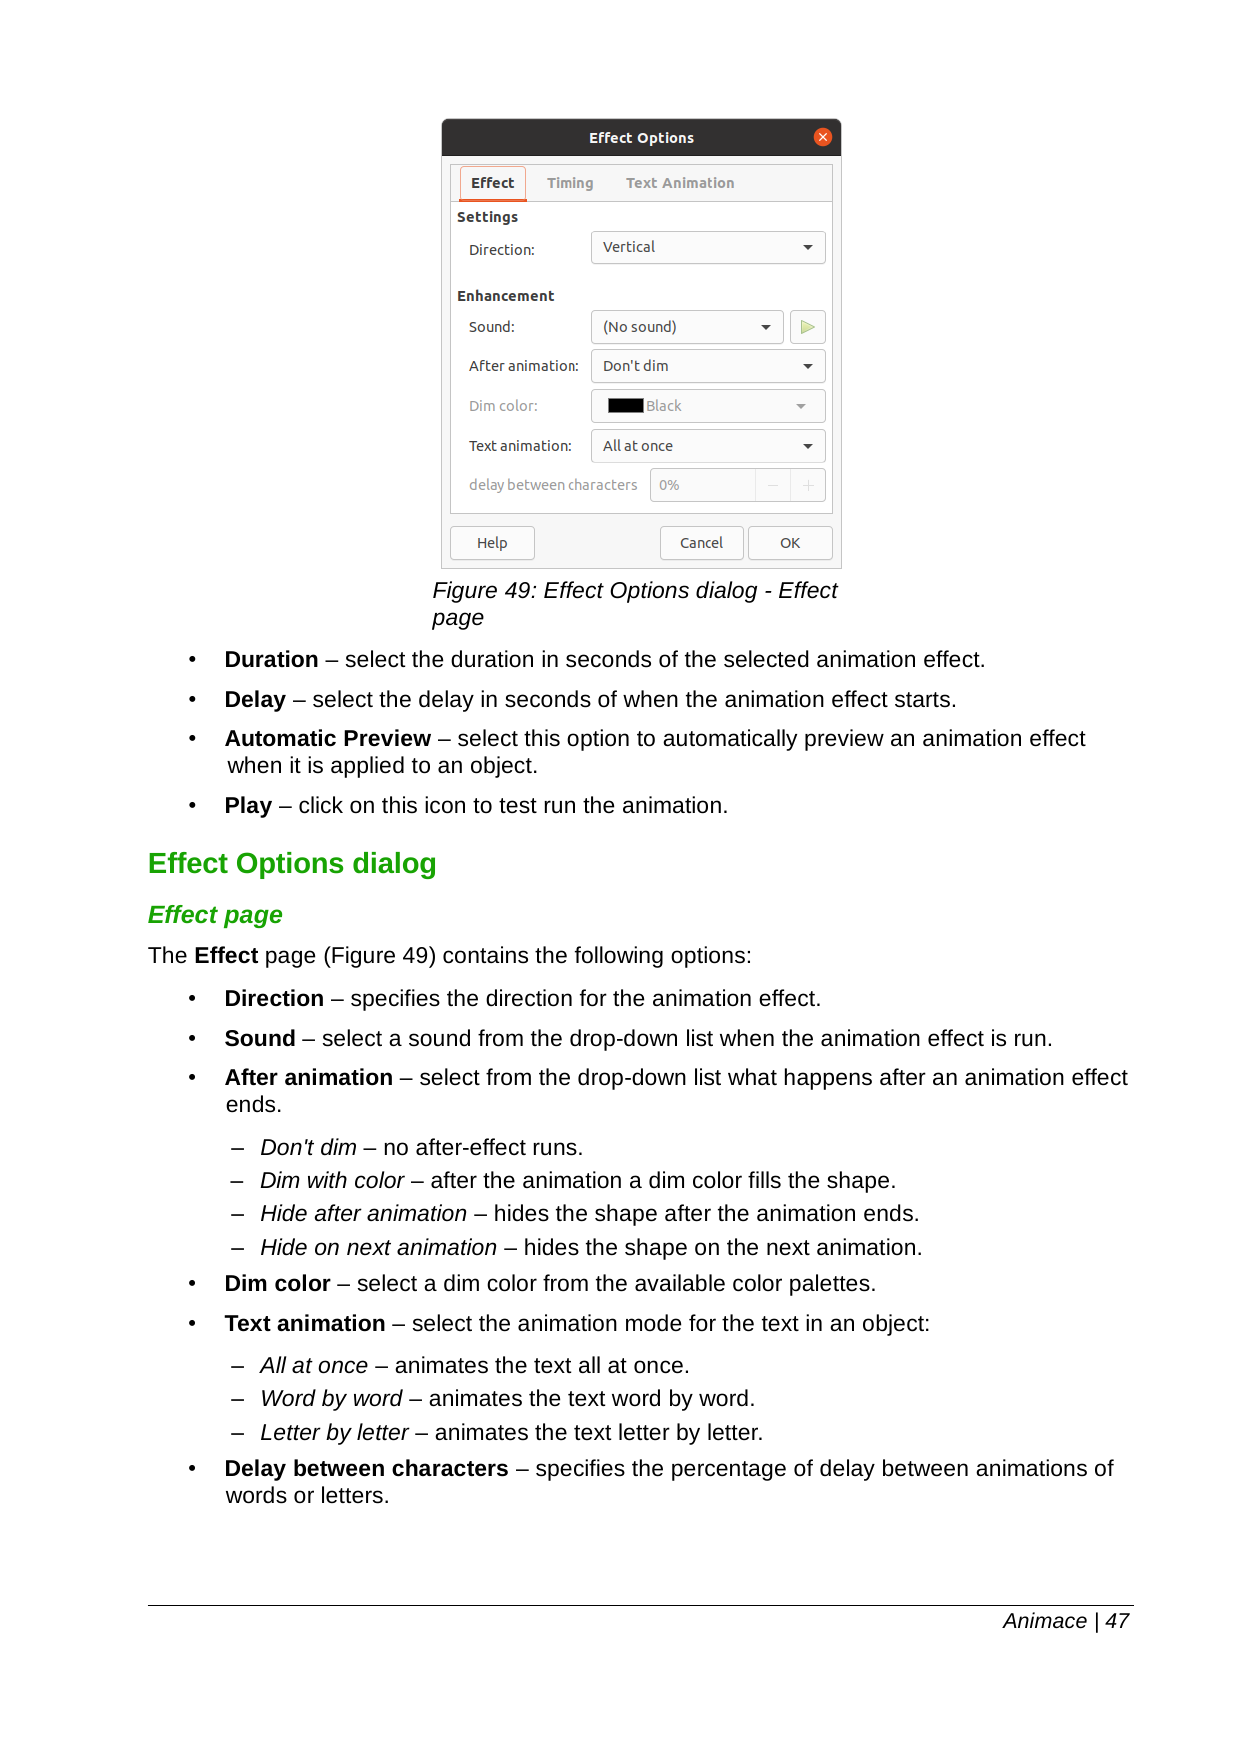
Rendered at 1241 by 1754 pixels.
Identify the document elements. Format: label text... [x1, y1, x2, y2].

list Word by word – animates the text word by word. [231, 1385, 1134, 1412]
picture [432, 118, 850, 577]
subtitle Effect page [148, 900, 1134, 929]
text Figure 49: Effect Options dialog - Effect page [432, 577, 849, 630]
list Delay between characters – specifies the percentage of delay between animations of words or letters. [185, 1451, 1134, 1511]
list After animation – select from the drop-down list what happens after an animation effect ends. [185, 1061, 1134, 1121]
list Hide on next animation – hides the shape on the next animation. [231, 1233, 1134, 1260]
list Dim color – select a dim color from the available color palettes. [185, 1266, 1134, 1296]
list Sound – select a sound from the drop-down list when the animation effect is run. [185, 1021, 1134, 1051]
list Letter by letter – animates the text letter by letter. [231, 1418, 1134, 1445]
list Text animation – select the animation mode for the text in an object: [185, 1306, 1134, 1339]
list Don't dim – no after-effect runs. [231, 1133, 1134, 1160]
list Delay – select the delay in seconds of when the animation effect starts. [185, 682, 1134, 712]
list Automatic Preview – select this option to automatically preview an animation effect when it is applied to an object. [185, 722, 1134, 779]
list Direction – specifies the direction for the animation effect. [185, 981, 1134, 1011]
list All at once – animates the text all at once. [231, 1351, 1134, 1378]
subtitle Effect Options dialog [148, 846, 1134, 880]
list Hide after animation – hides the shape after the animation ends. [231, 1200, 1134, 1227]
list Dim with color – after the animation a dim color fills the shape. [230, 1166, 1134, 1193]
list Duration – select the duration in seconds of the selected animation effect. [185, 642, 1134, 672]
text The Effect page (Figure 49) contains the following options: [148, 942, 1134, 969]
list Play – click on this icon to test run the animation. [185, 788, 1134, 821]
